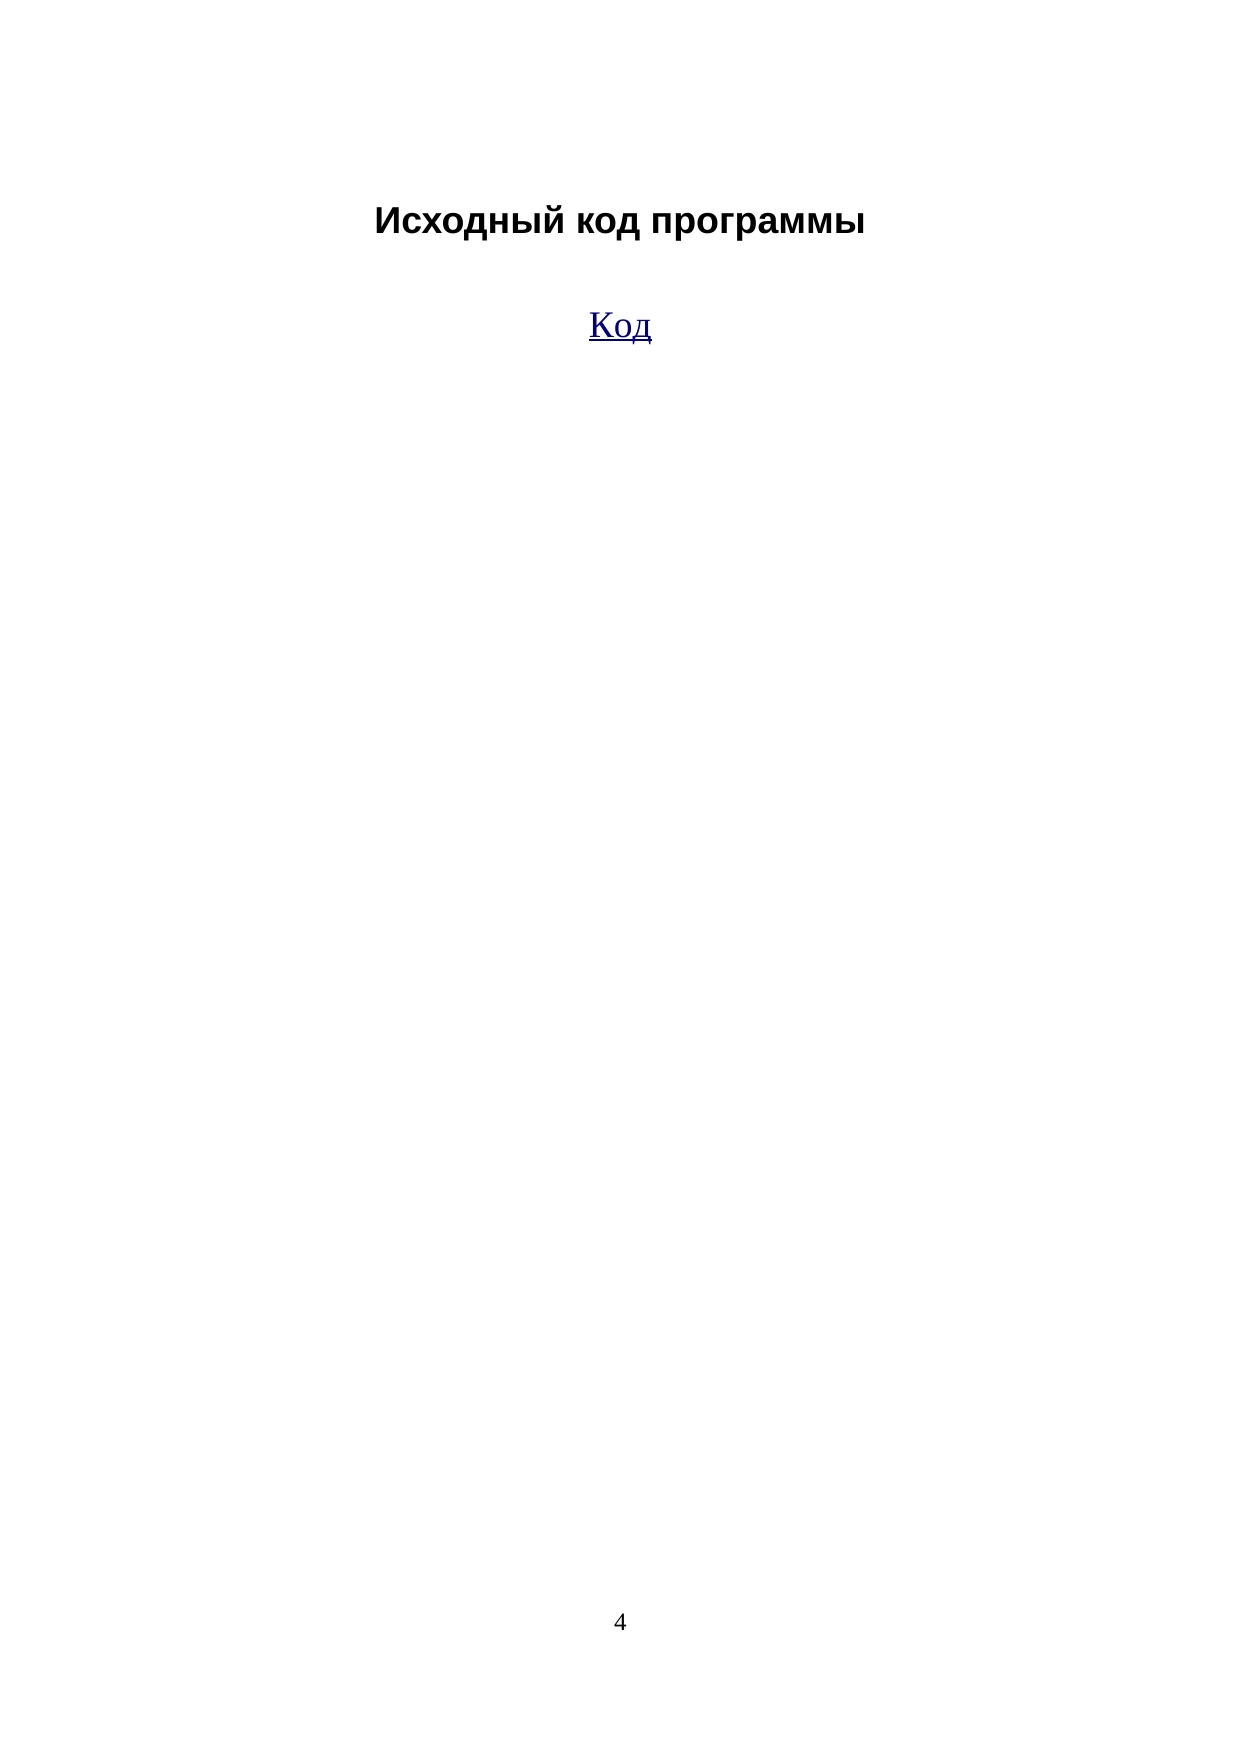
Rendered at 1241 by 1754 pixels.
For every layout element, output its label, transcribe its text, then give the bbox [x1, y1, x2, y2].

subtitle Исходный код программы [118, 199, 1122, 242]
text Код [118, 302, 1122, 345]
